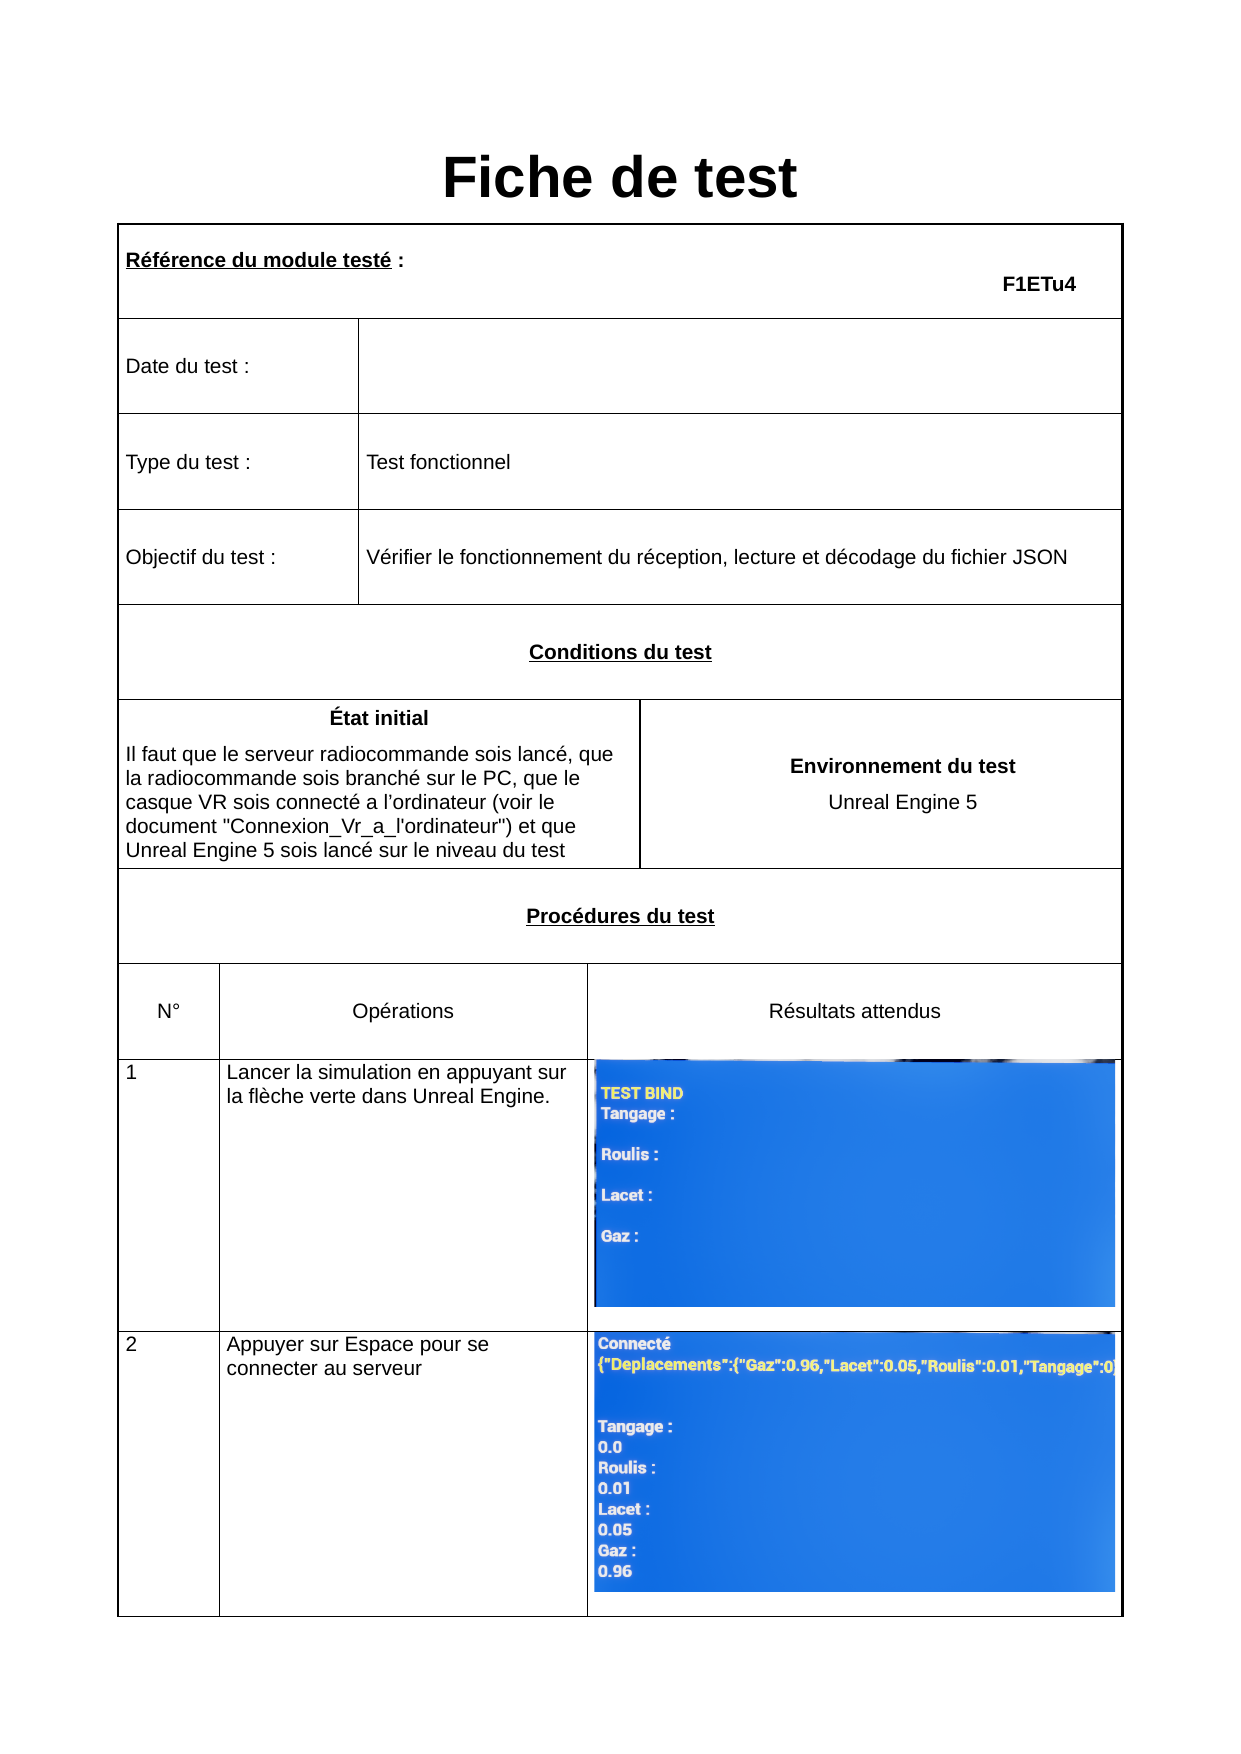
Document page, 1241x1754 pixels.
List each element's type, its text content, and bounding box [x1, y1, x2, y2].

table_cell Lancer la simulation en appuyant sur la flèche verte dans Unreal Engine. [220, 1060, 587, 1331]
table_cell Conditions du test [119, 605, 1121, 699]
table_cell [588, 1060, 1121, 1331]
table_cell [588, 1332, 1121, 1616]
table_cell Type du test : [119, 414, 358, 509]
table_cell Procédures du test [119, 869, 1121, 963]
table_cell Opérations [220, 964, 587, 1058]
table_cell 1 [119, 1060, 219, 1331]
table_cell 2 [119, 1332, 219, 1616]
title Fiche de test [118, 143, 1122, 210]
table_cell Objectif du test : [119, 510, 358, 604]
table_cell État initial Il faut que le serveur radiocommande sois lancé, que la radiocommande sois branché sur le PC, que le casque VR sois connecté a l’ordinateur (voir le document "Connexion_Vr_a_l'ordinateur") et que Unreal Engine 5 sois lancé sur le niveau du test [119, 700, 639, 868]
table_cell Résultats attendus [588, 964, 1121, 1058]
table_cell [359, 319, 1121, 413]
table_cell Appuyer sur Espace pour se connecter au serveur [220, 1332, 587, 1616]
table_cell N° [119, 964, 219, 1058]
table_cell Date du test : [119, 319, 358, 413]
table_cell Vérifier le fonctionnement du réception, lecture et décodage du fichier JSON [359, 510, 1121, 604]
table_header Référence du module testé : F1ETu4 [119, 225, 1121, 318]
table_cell Test fonctionnel [359, 414, 1121, 509]
table_cell Environnement du test Unreal Engine 5 [641, 700, 1121, 868]
picture [594, 1059, 1116, 1307]
picture [594, 1332, 1116, 1592]
